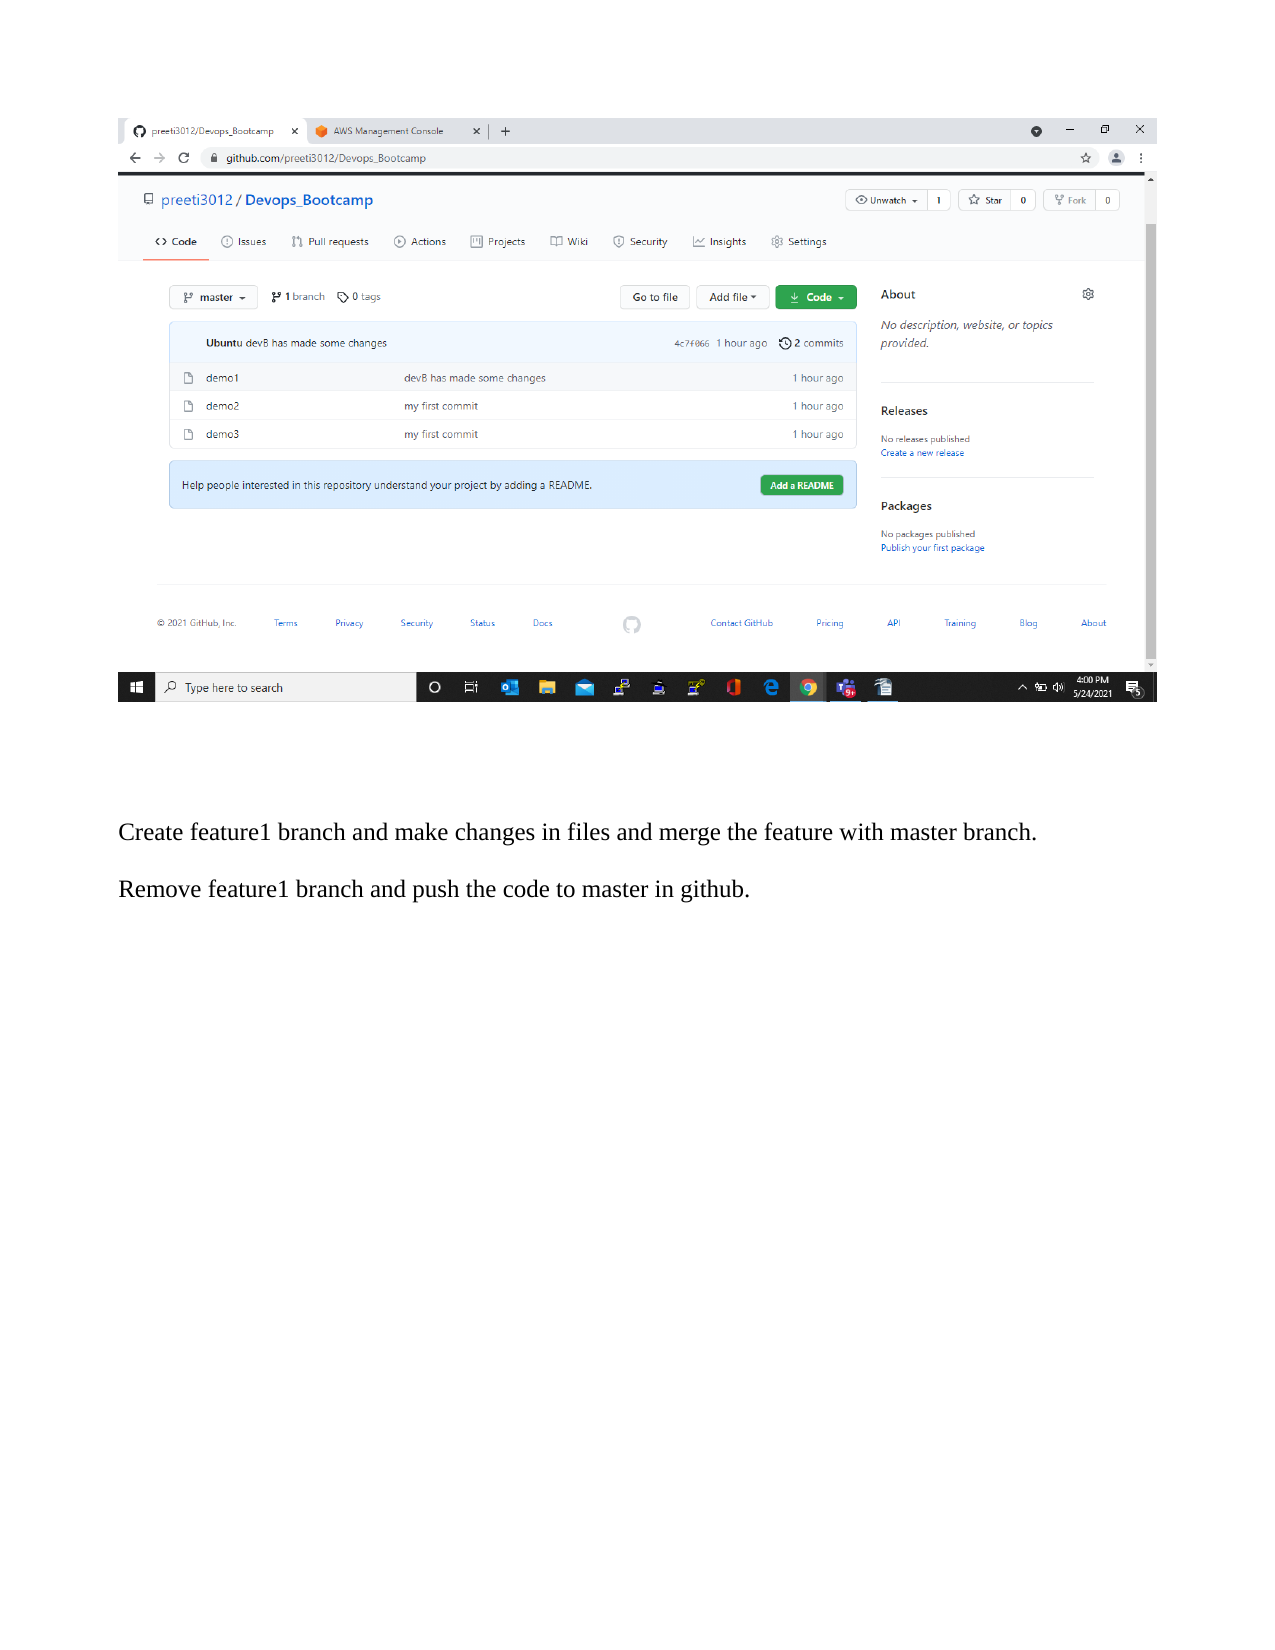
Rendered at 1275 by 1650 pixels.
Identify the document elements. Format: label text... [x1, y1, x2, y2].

text Remove feature1 branch and push the code to master in github. [118, 874, 1157, 903]
text Create feature1 branch and make changes in files and merge the feature with master branch. [118, 817, 1157, 846]
picture [118, 118, 1157, 702]
